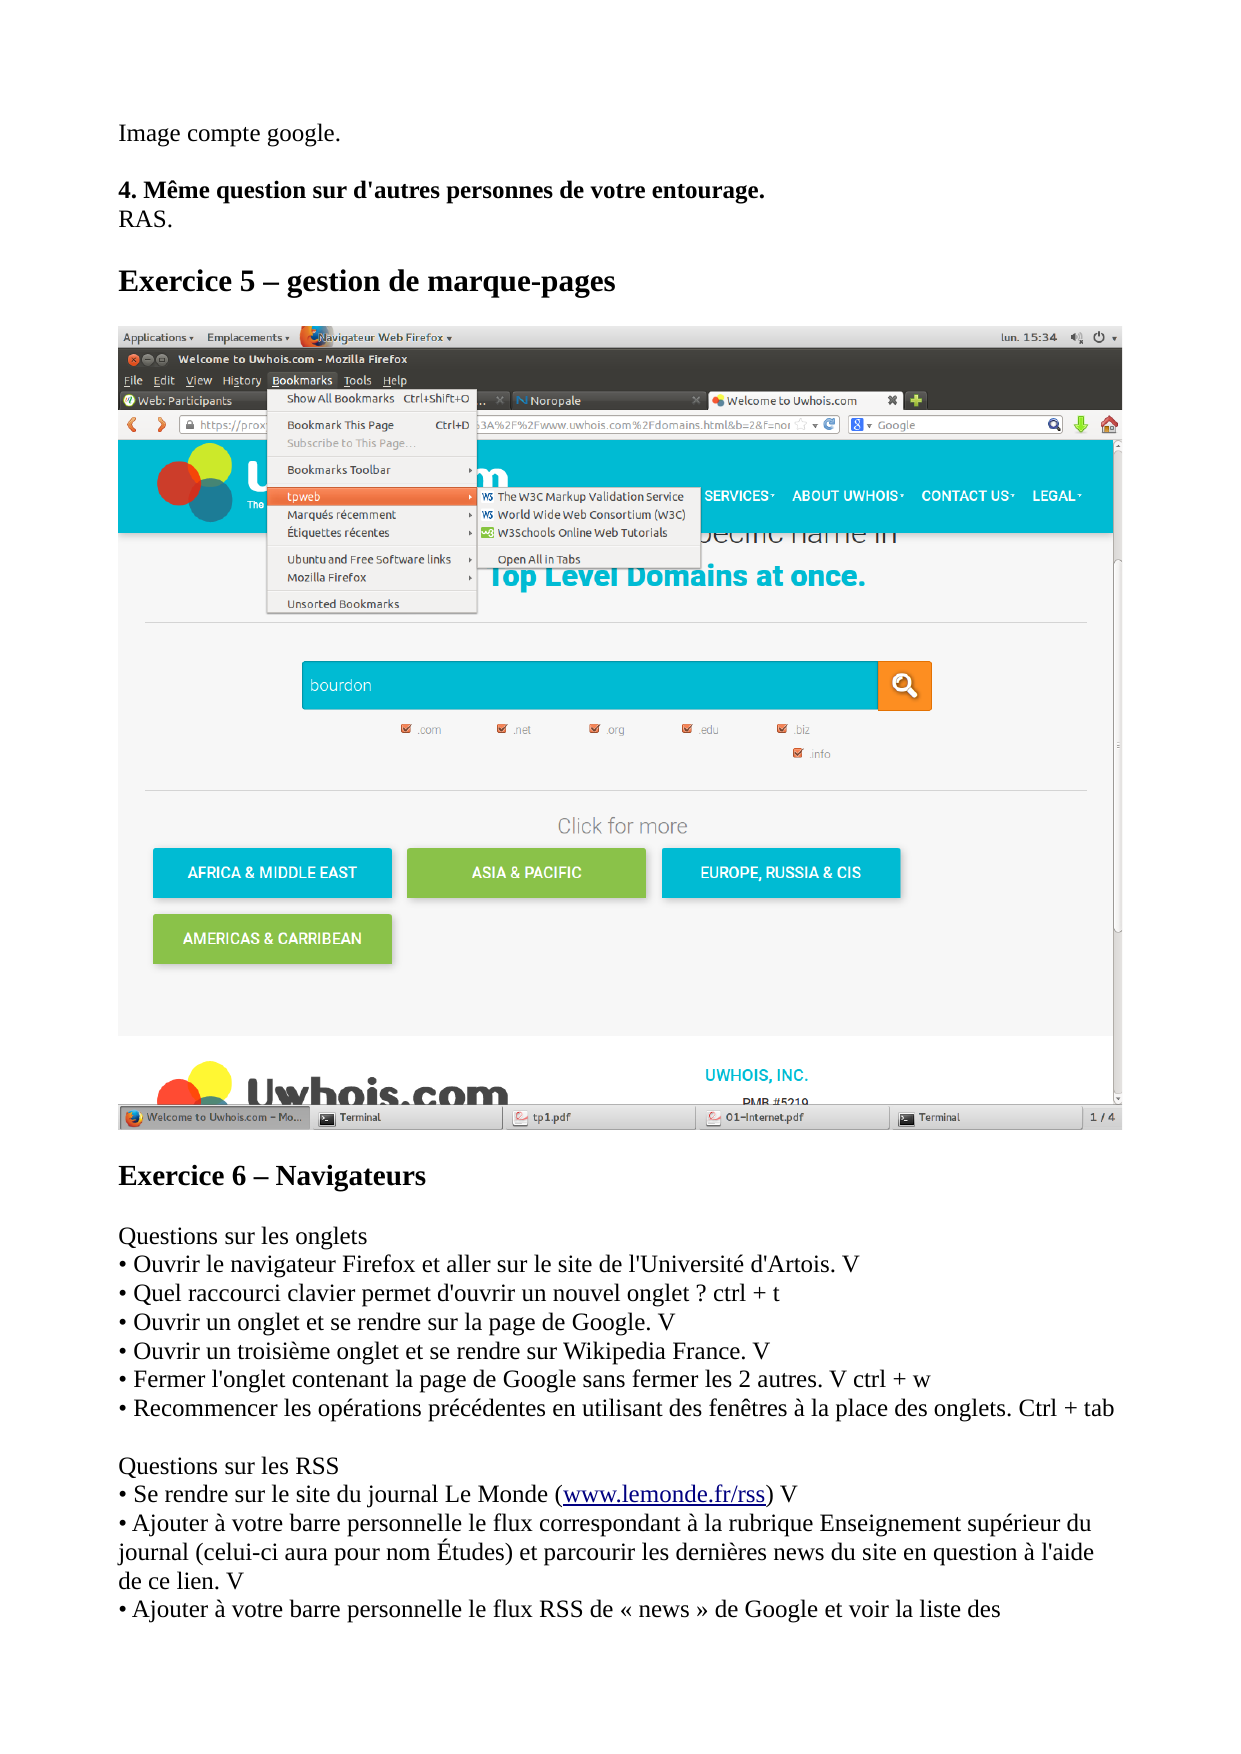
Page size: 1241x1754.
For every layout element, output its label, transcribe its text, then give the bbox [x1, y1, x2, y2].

text • Ouvrir un onglet et se rendre sur la page de Google. V [118, 1307, 1122, 1336]
text 4. Même question sur d'autres personnes de votre entourage. [118, 176, 1122, 204]
text Exercice 5 – gestion de marque-pages [118, 262, 1122, 298]
text • Ouvrir le navigateur Firefox et aller sur le site de l'Université d'Artois. V [118, 1249, 1122, 1278]
text • Ajouter à votre barre personnelle le flux RSS de « news » de Google et voir la liste des [118, 1594, 1122, 1623]
text Questions sur les RSS [118, 1451, 1122, 1479]
text • Ajouter à votre barre personnelle le flux correspondant à la rubrique Enseignement supérieur du journal (celui-ci aura pour nom Études) et parcourir les dernières news du site en question à l'aide de ce lien. V [118, 1508, 1122, 1594]
text Image compte google. [118, 118, 1122, 147]
text • Quel raccourci clavier permet d'ouvrir un nouvel onglet ? ctrl + t [118, 1278, 1122, 1307]
text Questions sur les onglets [118, 1221, 1122, 1249]
text • Ouvrir un troisième onglet et se rendre sur Wikipedia France. V [118, 1336, 1122, 1364]
text • Recommencer les opérations précédentes en utilisant des fenêtres à la place des onglets. Ctrl + tab [118, 1393, 1122, 1422]
text • Fermer l'onglet contenant la page de Google sans fermer les 2 autres. V ctrl + w [118, 1364, 1122, 1393]
picture [118, 326, 1123, 1130]
text • Se rendre sur le site du journal Le Monde (www.lemonde.fr/rss) V [118, 1479, 1122, 1508]
text Exercice 6 – Navigateurs [118, 1158, 1122, 1192]
text RAS. [118, 204, 1122, 233]
